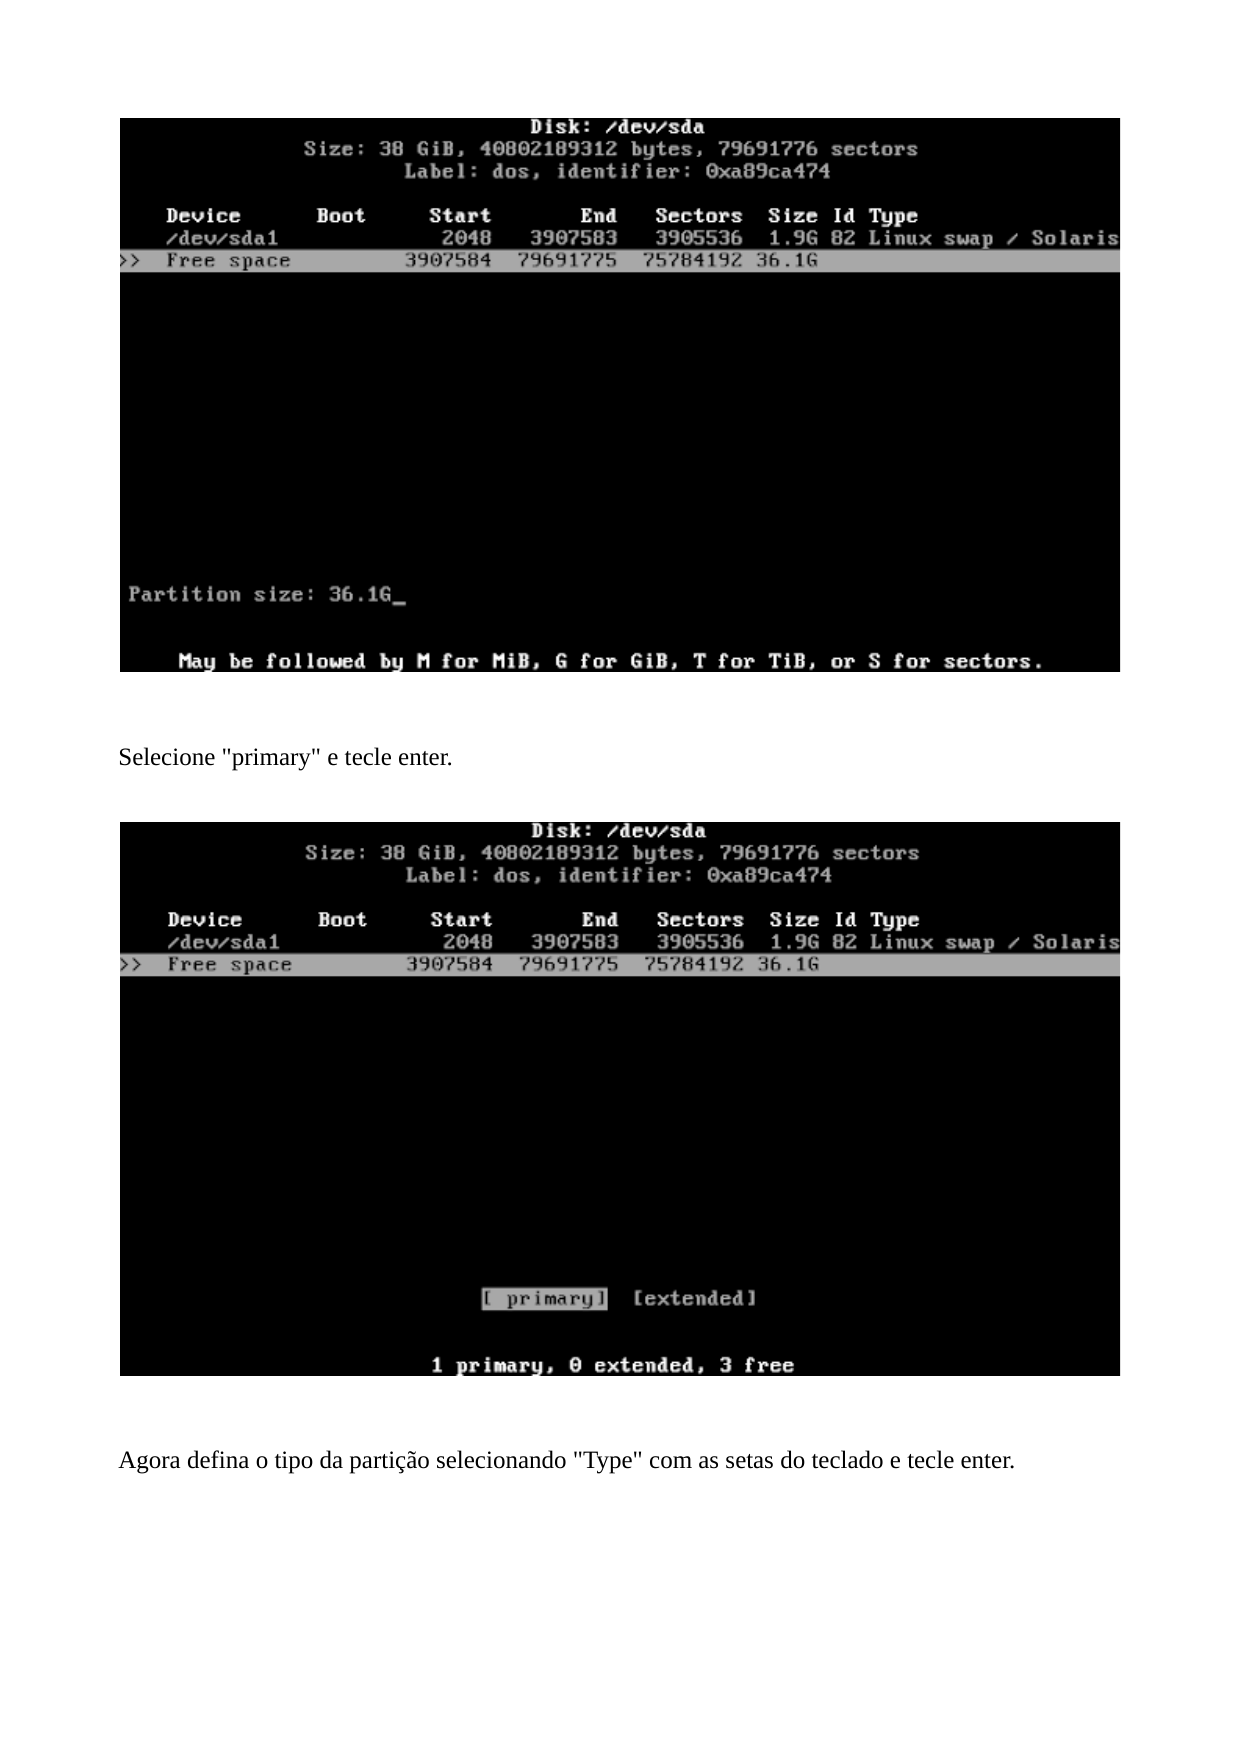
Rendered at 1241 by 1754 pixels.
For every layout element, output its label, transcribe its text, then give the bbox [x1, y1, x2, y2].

text Selecione "primary" e tecle enter. [118, 676, 1122, 803]
text Agora defina o tipo da partição selecionando "Type" com as setas do teclado e tecle enter. [118, 1379, 1122, 1507]
picture [120, 822, 1121, 1376]
picture [120, 118, 1121, 672]
